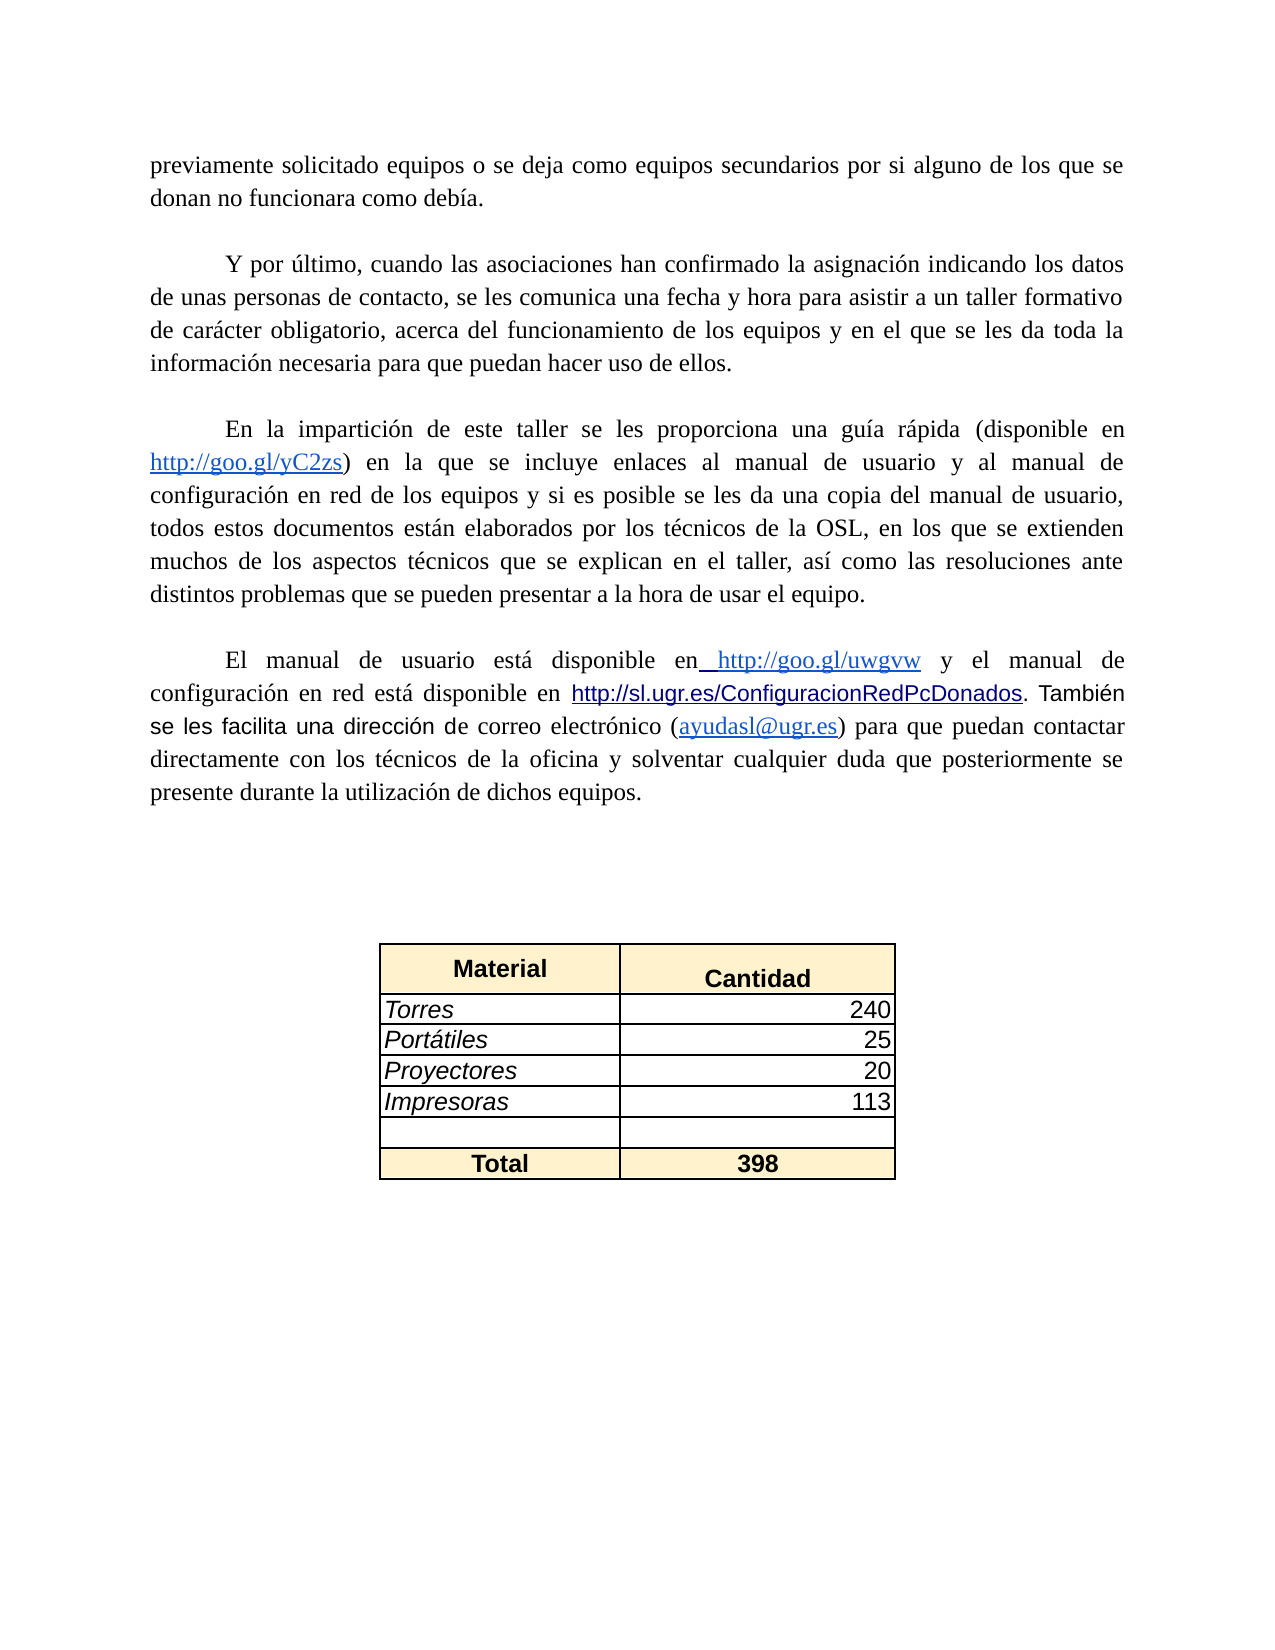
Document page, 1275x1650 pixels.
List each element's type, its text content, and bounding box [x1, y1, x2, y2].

text El manual de usuario está disponible en http://goo.gl/uwgvw y el manual de configuración en red está disponible en http://sl.ugr.es/ConfiguracionRedPcDonados. También se les facilita una dirección de correo electrónico (ayudasl@ugr.es) para que puedan contactar directamente con los técnicos de la oficina y solventar cualquier duda que posteriormente se presente durante la utilización de dichos equipos. [150, 645, 1125, 806]
table_cell 25 [621, 1025, 894, 1054]
table_cell Torres [381, 995, 619, 1023]
text En la impartición de este taller se les proporciona una guía rápida (disponible en http://goo.gl/yC2zs) en la que se incluye enlaces al manual de usuario y al manual de configuración en red de los equipos y si es posible se les da una copia del manual de usuario, todos estos documentos están elaborados por los técnicos de la OSL, en los que se extienden muchos de los aspectos técnicos que se explican en el taller, así como las resoluciones ante distintos problemas que se pueden presentar a la hora de usar el equipo. [150, 414, 1125, 608]
table_cell [621, 1118, 894, 1147]
table_cell 20 [621, 1056, 894, 1085]
table_header Material [381, 945, 619, 992]
table_header Cantidad [621, 945, 894, 992]
table_cell 398 [621, 1149, 894, 1177]
table_cell Portátiles [381, 1025, 619, 1054]
table_cell Impresoras [381, 1087, 619, 1116]
text Y por último, cuando las asociaciones han confirmado la asignación indicando los datos de unas personas de contacto, se les comunica una fecha y hora para asistir a un taller formativo de carácter obligatorio, acerca del funcionamiento de los equipos y en el que se les da toda la información necesaria para que puedan hacer uso de ellos. [150, 249, 1125, 377]
table_cell Proyectores [381, 1056, 619, 1085]
text previamente solicitado equipos o se deja como equipos secundarios por si alguno de los que se donan no funcionara como debía. [150, 150, 1125, 212]
table_cell Total [381, 1149, 619, 1177]
table_cell 240 [621, 995, 894, 1023]
table_cell 113 [621, 1087, 894, 1116]
table_cell [381, 1118, 619, 1147]
